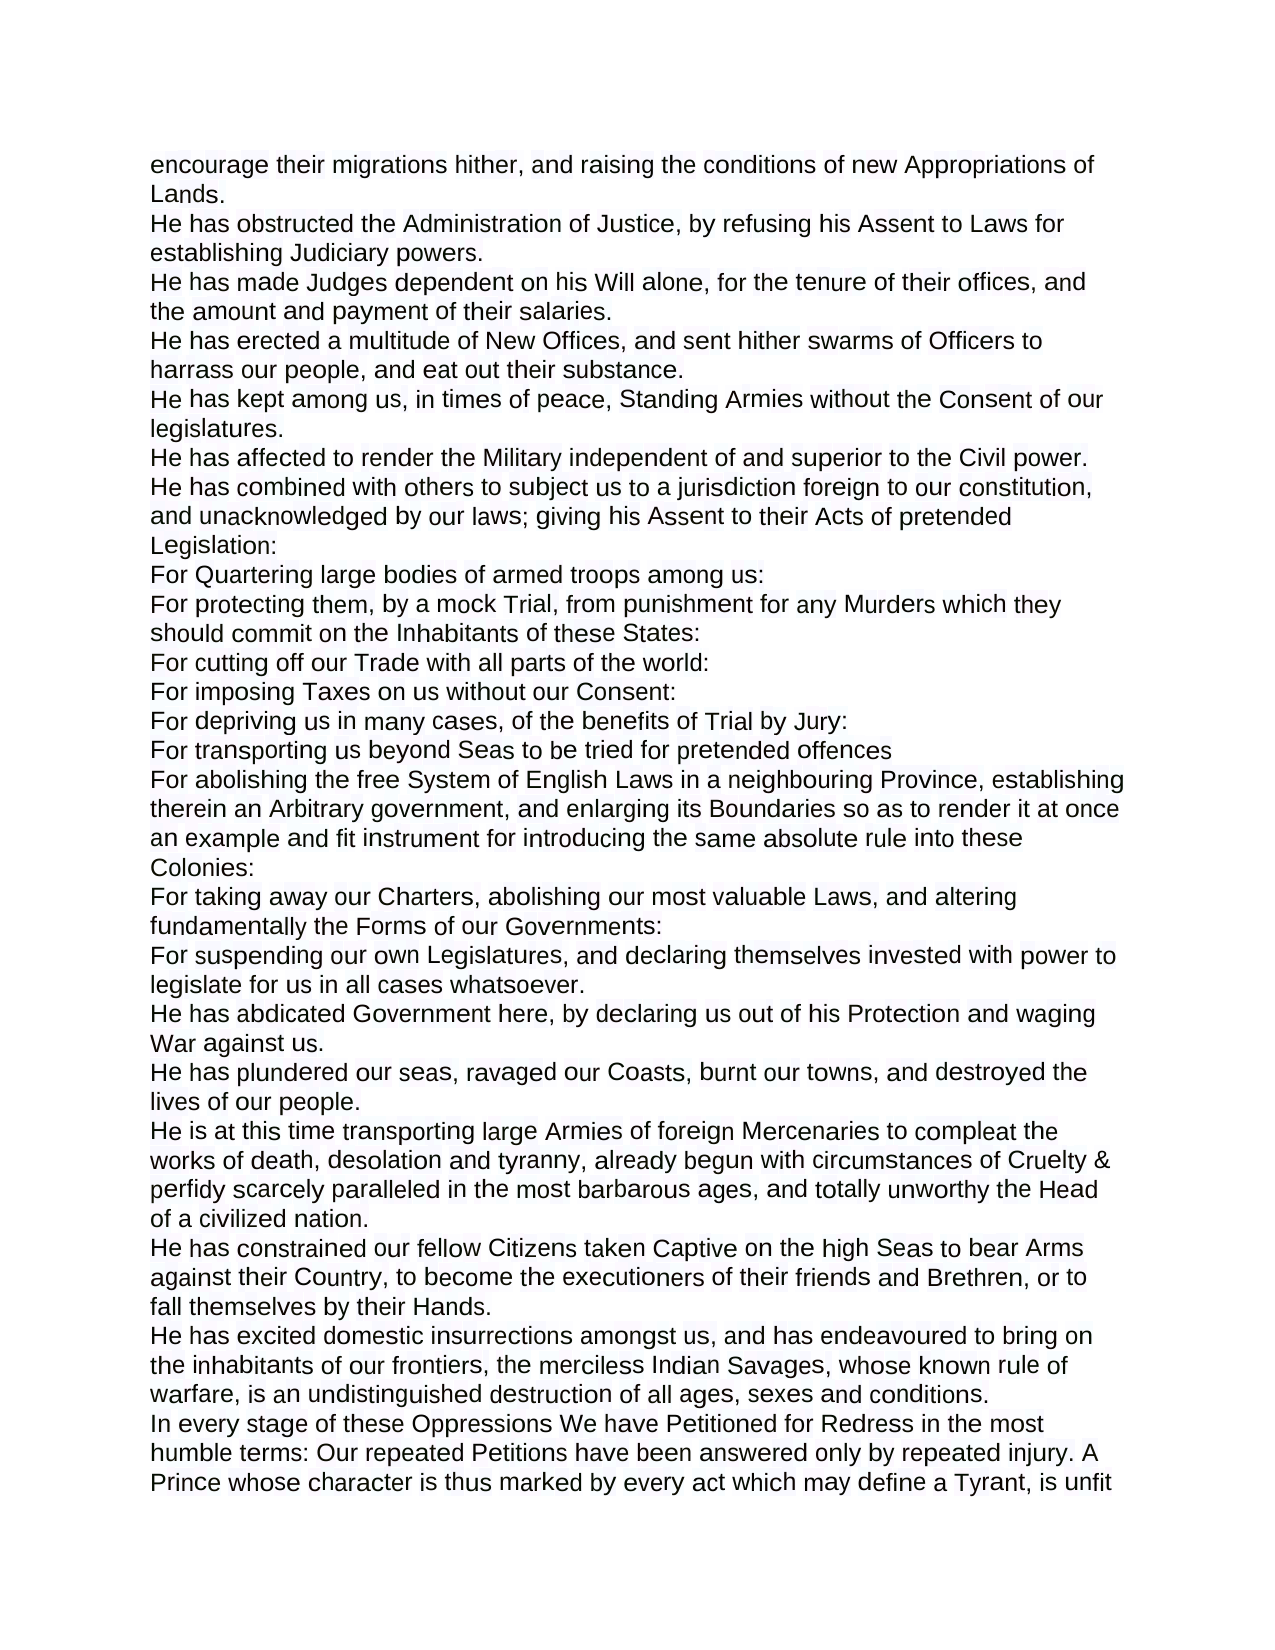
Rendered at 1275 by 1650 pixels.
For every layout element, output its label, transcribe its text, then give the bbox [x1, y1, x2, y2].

text He has abdicated Government here, by declaring us out of his Protection and waging War against us. [324, 999, 1125, 1057]
text He has excited domestic insurrections amongst us, and has endeavoured to bring on the inhabitants of our frontiers, the merciless Indian Savages, whose known rule of warfare, is an undistinguished destruction of all ages, sexes and conditions. [945, 1321, 1125, 1409]
text He has excited domestic insurrections amongst us, and has endeavoured to bring on the inhabitants of our frontiers, the merciless Indian Savages, whose known rule of warfare, is an undistinguished destruction of all ages, sexes and conditions. [824, 1350, 931, 1409]
text For taking away our Charters, abolishing our most valuable Laws, and altering fundamentally the Forms of our Governments: [489, 882, 551, 940]
text He has erected a multitude of New Offices, and sent hither swarms of Officers to harrass our people, and eat out their substance. [684, 326, 1125, 384]
text He has excited domestic insurrections amongst us, and has endeavoured to bring on the inhabitants of our frontiers, the merciless Indian Savages, whose known rule of warfare, is an undistinguished destruction of all ages, sexes and conditions. [301, 1321, 422, 1380]
text He has made Judges dependent on his Will alone, for the tenure of their offices, and the amount and payment of their salaries. [157, 267, 207, 326]
text He has made Judges dependent on his Will alone, for the tenure of their offices, and the amount and payment of their salaries. [437, 267, 498, 326]
text In every stage of these Oppressions We have Petitioned for Redress in the most humble terms: Our repeated Petitions have been answered only by repeated injury. A Prince whose character is thus marked by every act which may define a Tyrant, is unfit to be the ruler of a free people. [616, 1409, 718, 1496]
text For Quartering large bodies of armed troops among us: [764, 560, 1125, 589]
text In every stage of these Oppressions We have Petitioned for Redress in the most humble terms: Our repeated Petitions have been answered only by repeated injury. A Prince whose character is thus marked by every act which may define a Tyrant, is unfit to be the ruler of a free people. [207, 1409, 290, 1496]
text He has plundered our seas, ravaged our Coasts, burnt our towns, and destroyed the lives of our people. [150, 1057, 1125, 1116]
text He has endeavoured to prevent the population of these States; for that purpose obstructing the Laws for Naturalization of Foreigners; refusing to pass others to encourage their migrations hither, and raising the conditions of new Appropriations of Lands. [204, 150, 1125, 208]
text For taking away our Charters, abolishing our most valuable Laws, and altering fundamentally the Forms of our Governments: [662, 882, 1125, 940]
text For abolishing the free System of English Laws in a neighbouring Province, establishing therein an Arbitrary government, and enlarging its Boundaries so as to render it at once an example and fit instrument for introducing the same absolute rule into these Colonies: [150, 765, 1125, 882]
text He has kept among us, in times of peace, Standing Armies without the Consent of our legislatures. [150, 384, 1125, 443]
text He has made Judges dependent on his Will alone, for the tenure of their offices, and the amount and payment of their salaries. [574, 267, 1125, 326]
text He has excited domestic insurrections amongst us, and has endeavoured to bring on the inhabitants of our frontiers, the merciless Indian Savages, whose known rule of warfare, is an undistinguished destruction of all ages, sexes and conditions. [717, 1321, 783, 1409]
text He has abdicated Government here, by declaring us out of his Protection and waging War against us. [150, 999, 203, 1057]
text He is at this time transporting large Armies of foreign Mercenaries to compleat the works of death, desolation and tyranny, already begun with circumstances of Cruelty & perfidy scarcely paralleled in the most barbarous ages, and totally unworthy the Head of a civilized nation. [150, 1116, 1125, 1233]
text For protecting them, by a mock Trial, from punishment for any Murders which they should commit on the Inhabitants of these States: [700, 589, 1125, 648]
text He has obstructed the Administration of Justice, by refusing his Assent to Laws for establishing Judiciary powers. [150, 208, 1125, 267]
text He has combined with others to subject us to a jurisdiction foreign to our constitution, and unacknowledged by our laws; giving his Assent to their Acts of pretended Legislation: [277, 472, 1125, 560]
text For cutting off our Trade with all parts of the world: [709, 648, 1125, 677]
text For imposing Taxes on us without our Consent: [518, 677, 576, 706]
text For transporting us beyond Seas to be tried for pretended offences [865, 735, 1125, 765]
text For depriving us in many cases, of the benefits of Trial by Jury: [848, 706, 1125, 735]
text In every stage of these Oppressions We have Petitioned for Redress in the most humble terms: Our repeated Petitions have been answered only by repeated injury. A Prince whose character is thus marked by every act which may define a Tyrant, is unfit to be the ruler of a free people. [1044, 1409, 1125, 1496]
text For depriving us in many cases, of the benefits of Trial by Jury: [357, 706, 432, 735]
text He has constrained our fellow Citizens taken Captive on the high Seas to bear Arms against their Country, to become the executioners of their friends and Brethren, or to fall themselves by their Hands. [492, 1233, 1125, 1321]
text For imposing Taxes on us without our Consent: [179, 677, 221, 706]
text For protecting them, by a mock Trial, from punishment for any Murders which they should commit on the Inhabitants of these States: [547, 589, 602, 648]
text For imposing Taxes on us without our Consent: [676, 677, 1125, 706]
text For protecting them, by a mock Trial, from punishment for any Murders which they should commit on the Inhabitants of these States: [204, 589, 368, 648]
text For suspending our own Legislatures, and declaring themselves invested with power to legislate for us in all cases whatsoever. [150, 940, 1125, 999]
